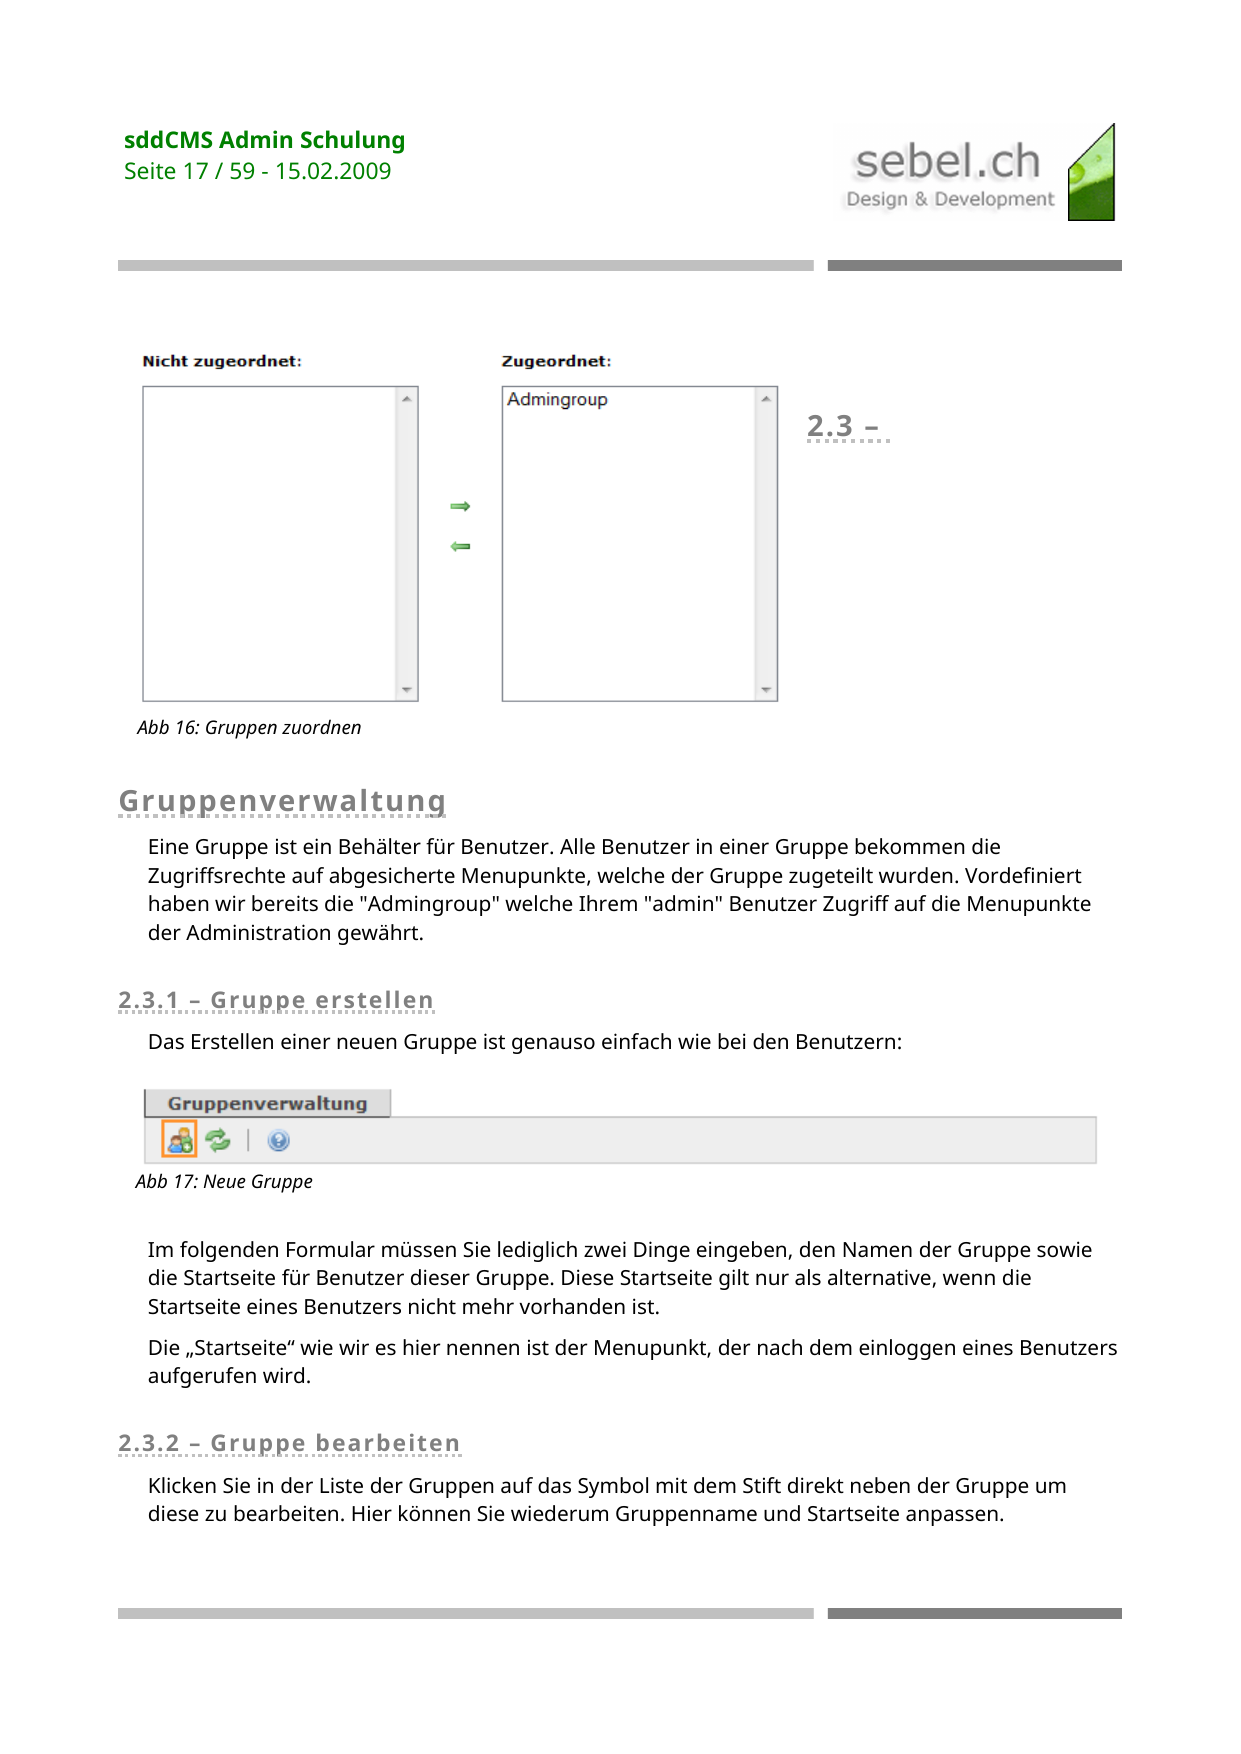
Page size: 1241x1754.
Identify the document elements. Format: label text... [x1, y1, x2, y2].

text Das Erstellen einer neuen Gruppe ist genauso einfach wie bei den Benutzern: [148, 1027, 1122, 1056]
text Abb 17: Neue Gruppe [136, 1169, 1104, 1194]
picture [118, 260, 1122, 271]
picture [135, 1081, 1105, 1169]
text [137, 740, 807, 780]
text Die „Startseite“ wie wir es hier nennen ist der Menupunkt, der nach dem einloggen eines Benutzers aufgerufen wird. [148, 1333, 1122, 1390]
subtitle 2.3.2 – Gruppe bearbeiten [118, 1427, 1122, 1458]
text Abb 16: Gruppen zuordnen [137, 352, 807, 740]
text Klicken Sie in der Liste der Gruppen auf das Symbol mit dem Stift direkt neben der Gruppe um diese zu bearbeiten. Hier können Sie wiederum Gruppenname und Startseite anpassen. [148, 1471, 1122, 1528]
subtitle 2.3.1 – Gruppe erstellen [118, 984, 1122, 1015]
picture [137, 352, 795, 715]
text Im folgenden Formular müssen Sie lediglich zwei Dinge eingeben, den Namen der Gruppe sowie die Startseite für Benutzer dieser Gruppe. Diese Startseite gilt nur als alternative, wenn die Startseite eines Benutzers nicht mehr vorhanden ist. [148, 1235, 1122, 1320]
picture [118, 1608, 1122, 1619]
subtitle 2.3 – Gruppenverwaltung [118, 405, 1122, 820]
text [137, 339, 807, 352]
text Eine Gruppe ist ein Behälter für Benutzer. Alle Benutzer in einer Gruppe bekommen die Zugriffsrechte auf abgesicherte Menupunkte, welche der Gruppe zugeteilt wurden. Vordefiniert haben wir bereits die "Admingroup" welche Ihrem "admin" Benutzer Zugriff auf die Menupunkte der Administration gewährt. [148, 832, 1122, 946]
